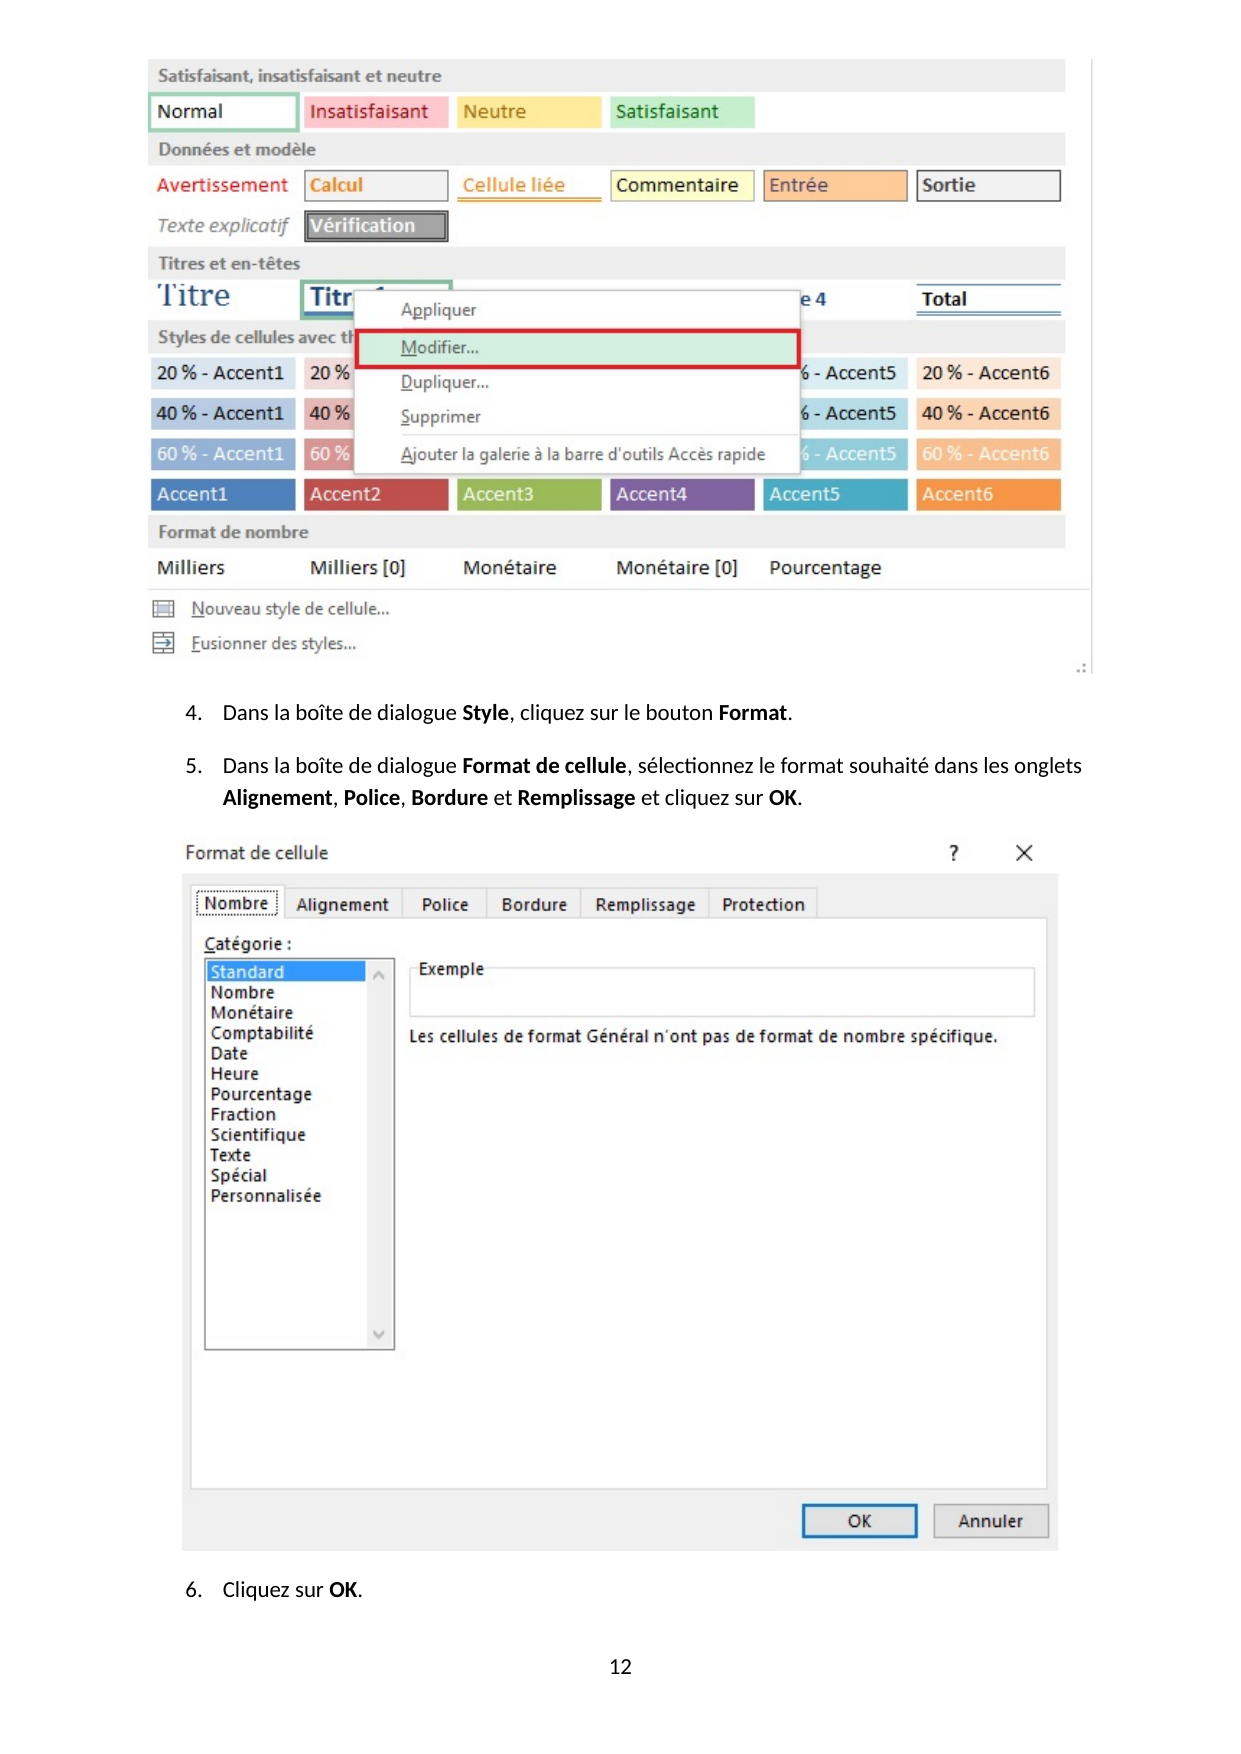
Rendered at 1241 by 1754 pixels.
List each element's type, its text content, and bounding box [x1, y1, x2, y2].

list Dans la boîte de dialogue Style, cliquez sur le bouton Format. [185, 698, 1093, 726]
picture [182, 836, 1059, 1551]
picture [147, 59, 1093, 674]
list Cliquez sur OK. [185, 1576, 1093, 1604]
list Dans la boîte de dialogue Format de cellule, sélectionnez le format souhaité dans les onglets Alignement, Police, Bordure et Remplissage et cliquez sur OK. [185, 751, 1093, 812]
